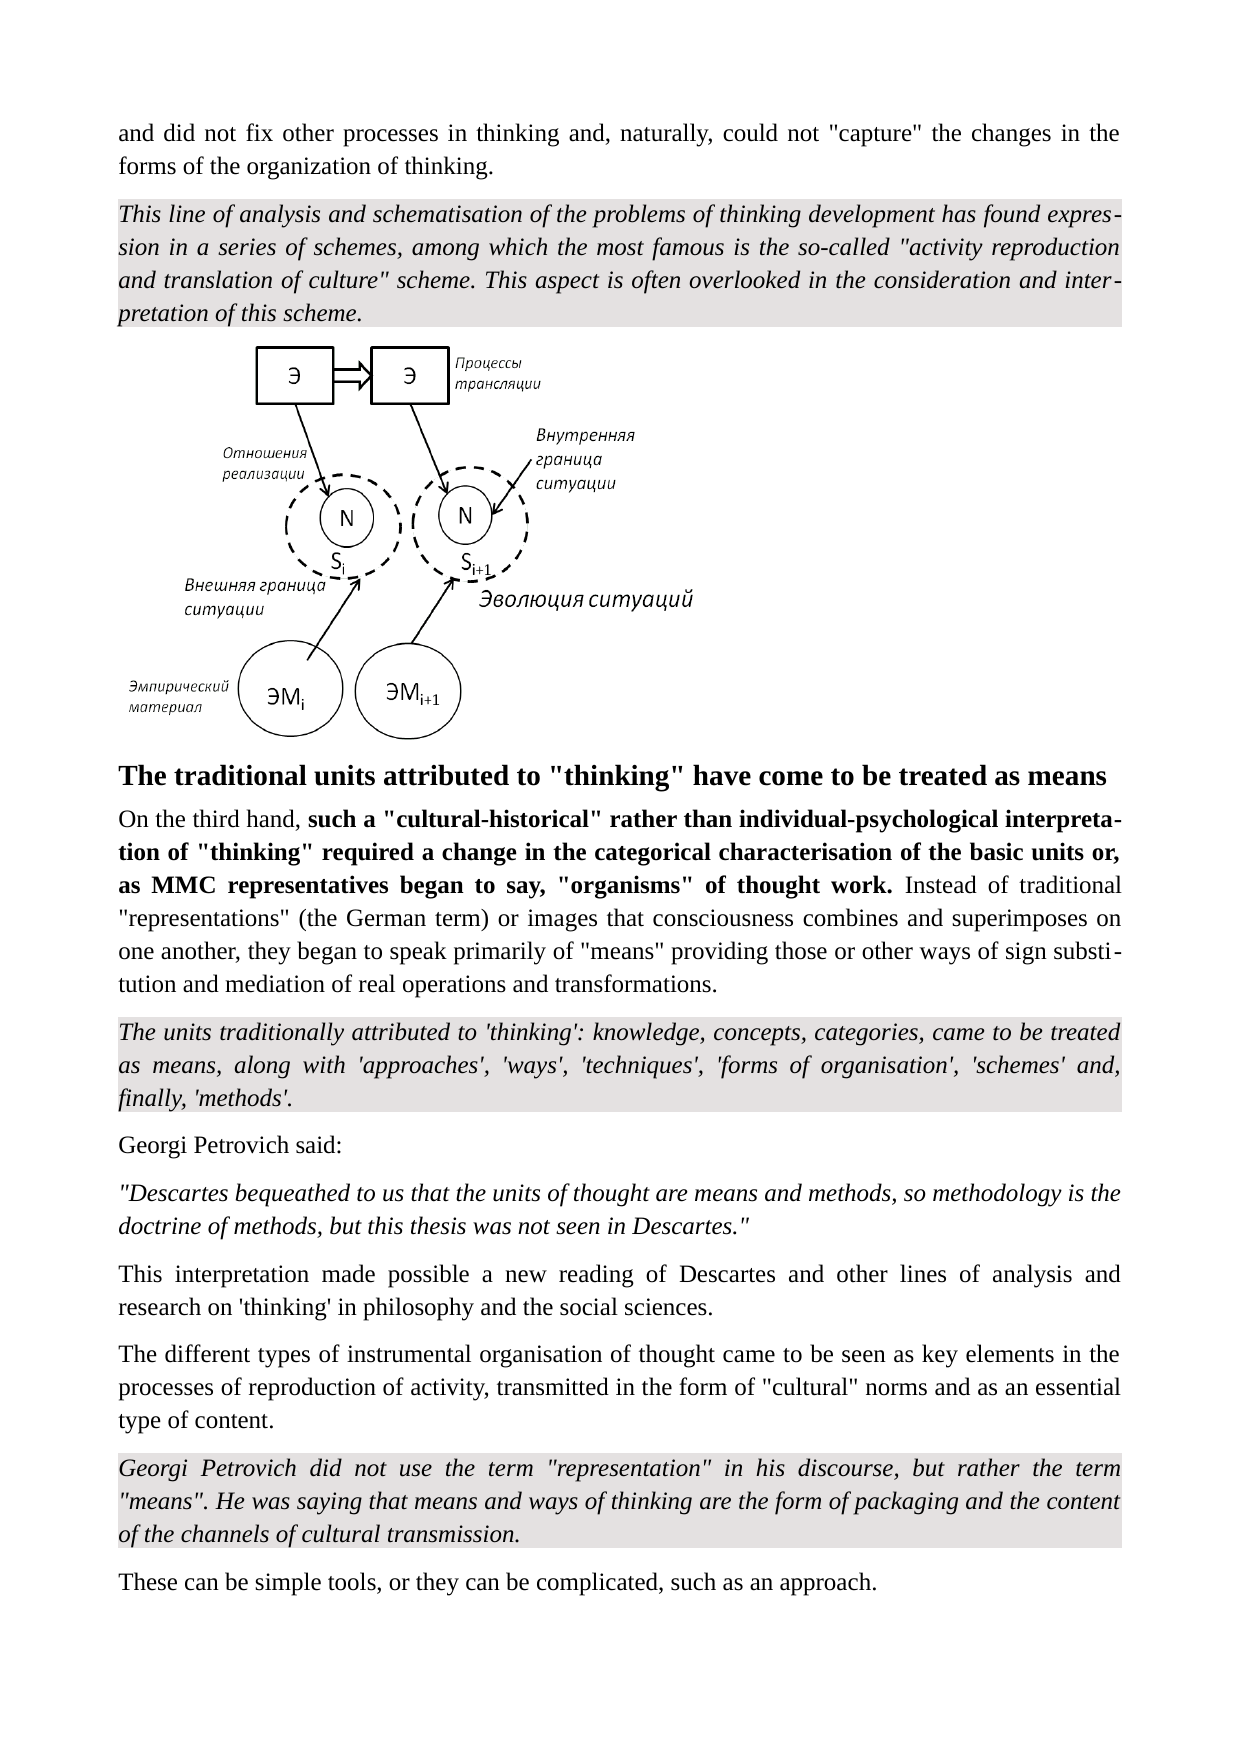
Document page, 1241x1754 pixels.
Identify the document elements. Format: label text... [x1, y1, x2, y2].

text These can be simple tools, or they can be complicated, such as an approach. [118, 1567, 1122, 1595]
picture [118, 345, 709, 740]
subtitle The traditional units attributed to "thinking" have come to be treated as means [118, 758, 1122, 792]
text and did not fix other processes in thinking and, naturally, could not "capture" the changes in the forms of the organization of thinking. [118, 118, 1122, 180]
text Georgi Petrovich did not use the term "representation" in his discourse, but rather the term "means". He was saying that means and ways of thinking are the form of packaging and the content of the channels of cultural transmission. [118, 1453, 1122, 1548]
text The different types of instrumental organisation of thought came to be seen as key elements in the processes of reproduction of activity, transmitted in the form of "cultural" norms and as an essential type of content. [118, 1339, 1122, 1434]
text This interpretation made possible a new reading of Descartes and other lines of analysis and research on 'thinking' in philosophy and the social sciences. [118, 1259, 1122, 1320]
text On the third hand, such a "cultural-historical" rather than individual-psychological interpreta­tion of "thinking" required a change in the categorical characterisation of the basic units or, as MMC representatives began to say, "organisms" of thought work. Instead of traditional "representations" (the German term) or images that consciousness combines and superimposes on one another, they began to speak primarily of "means" providing those or other ways of sign substi­tution and mediation of real operations and transformations. [118, 804, 1122, 998]
text "Descartes bequeathed to us that the units of thought are means and methods, so methodology is the doctrine of methods, but this thesis was not seen in Descartes." [118, 1178, 1122, 1240]
text This line of analysis and schematisation of the problems of thinking development has found expres­sion in a series of schemes, among which the most famous is the so-called "activity reproduction and translation of culture" scheme. This aspect is often overlooked in the consideration and inter­pretation of this scheme. [118, 199, 1122, 327]
text The units traditionally attributed to 'thinking': knowledge, concepts, categories, came to be treated as means, along with 'approaches', 'ways', 'techniques', 'forms of organisation', 'schemes' and, finally, 'methods'. [118, 1017, 1122, 1112]
text Georgi Petrovich said: [118, 1130, 1122, 1159]
